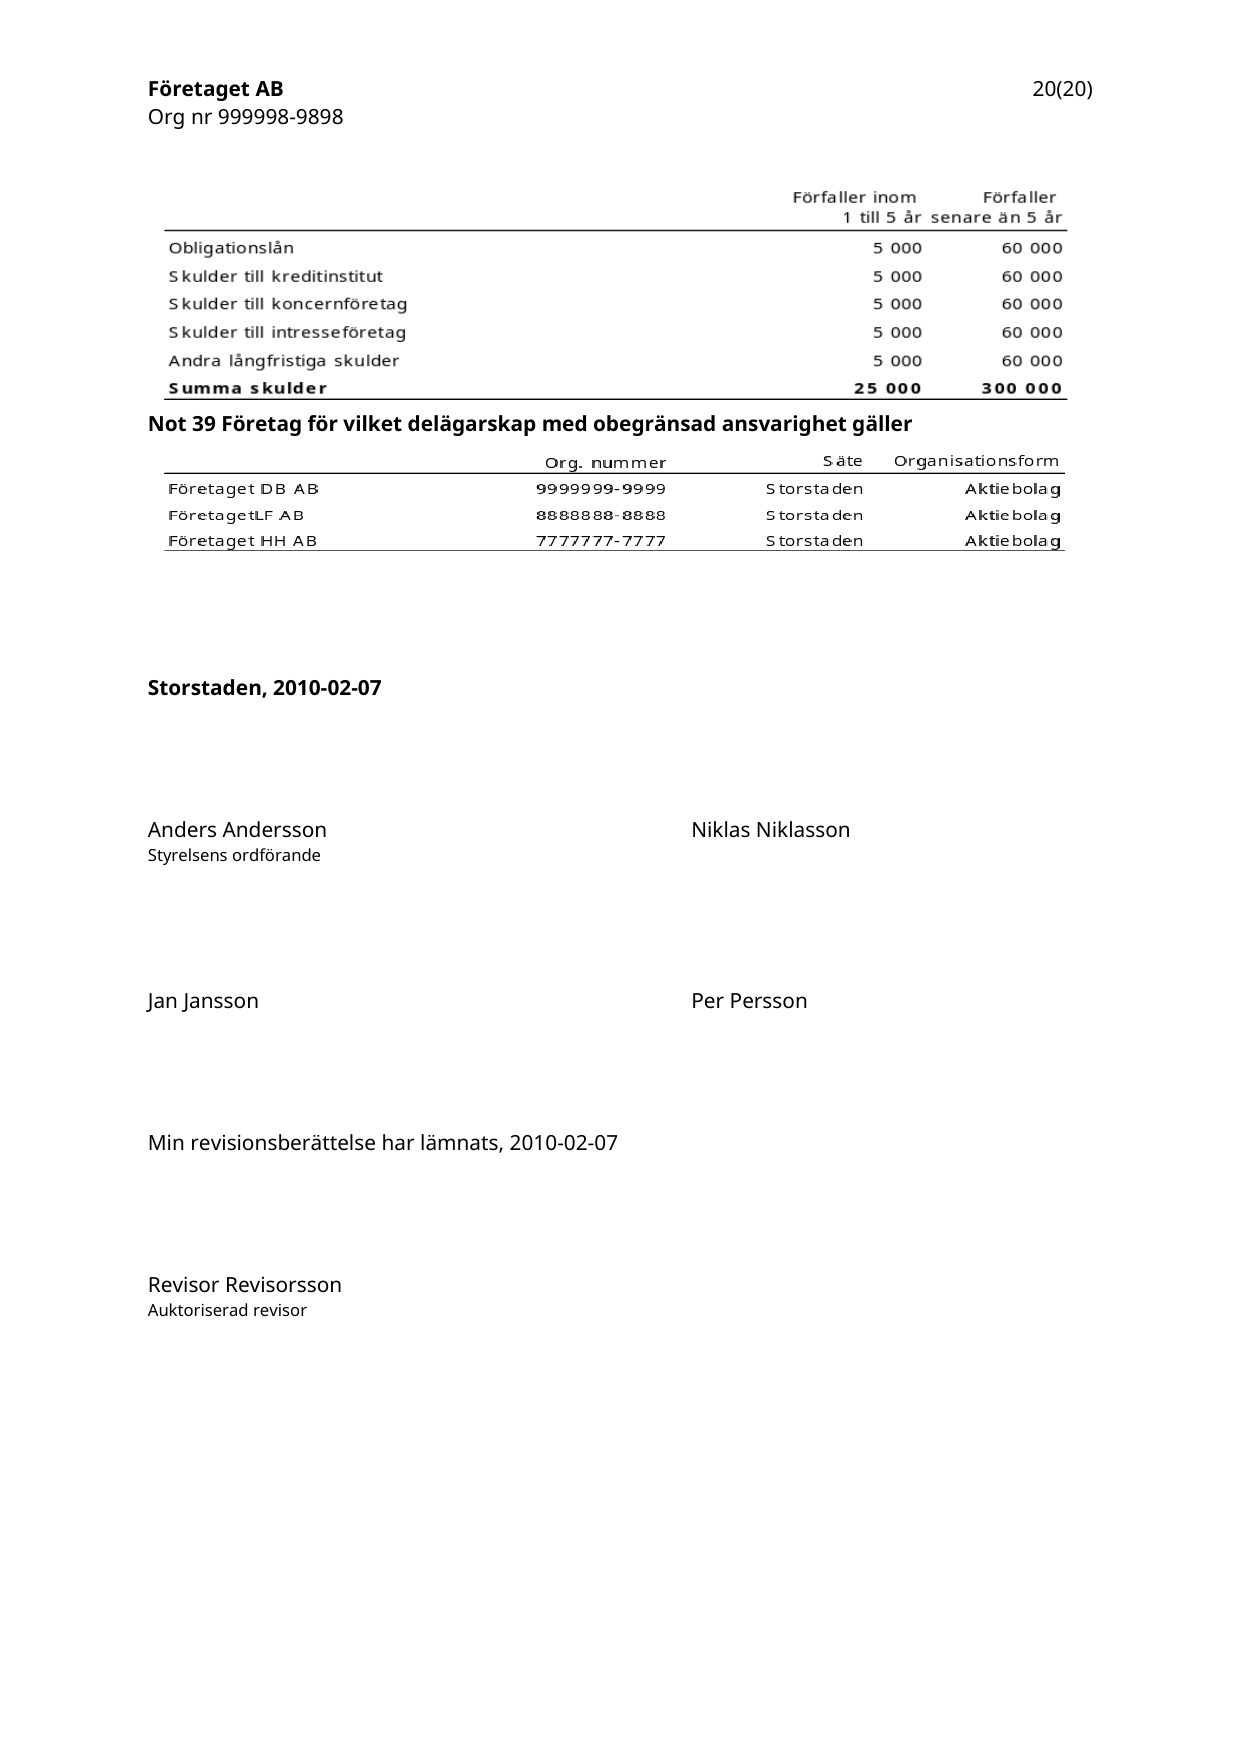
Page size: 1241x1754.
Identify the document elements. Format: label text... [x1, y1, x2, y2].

text Storstaden, 2010-02-07 [148, 673, 1093, 730]
text Not 39 Företag för vilket delägarskap med obegränsad ansvarighet gäller [148, 409, 1093, 437]
text Anders Andersson Niklas Niklasson Styrelsens ordförande [148, 815, 1093, 900]
text Jan Jansson Per Persson [148, 986, 1093, 1014]
text Revisor Revisorsson Auktoriserad revisor [148, 1270, 1093, 1355]
text Min revisionsberättelse har lämnats, 2010-02-07 [148, 1128, 1093, 1156]
